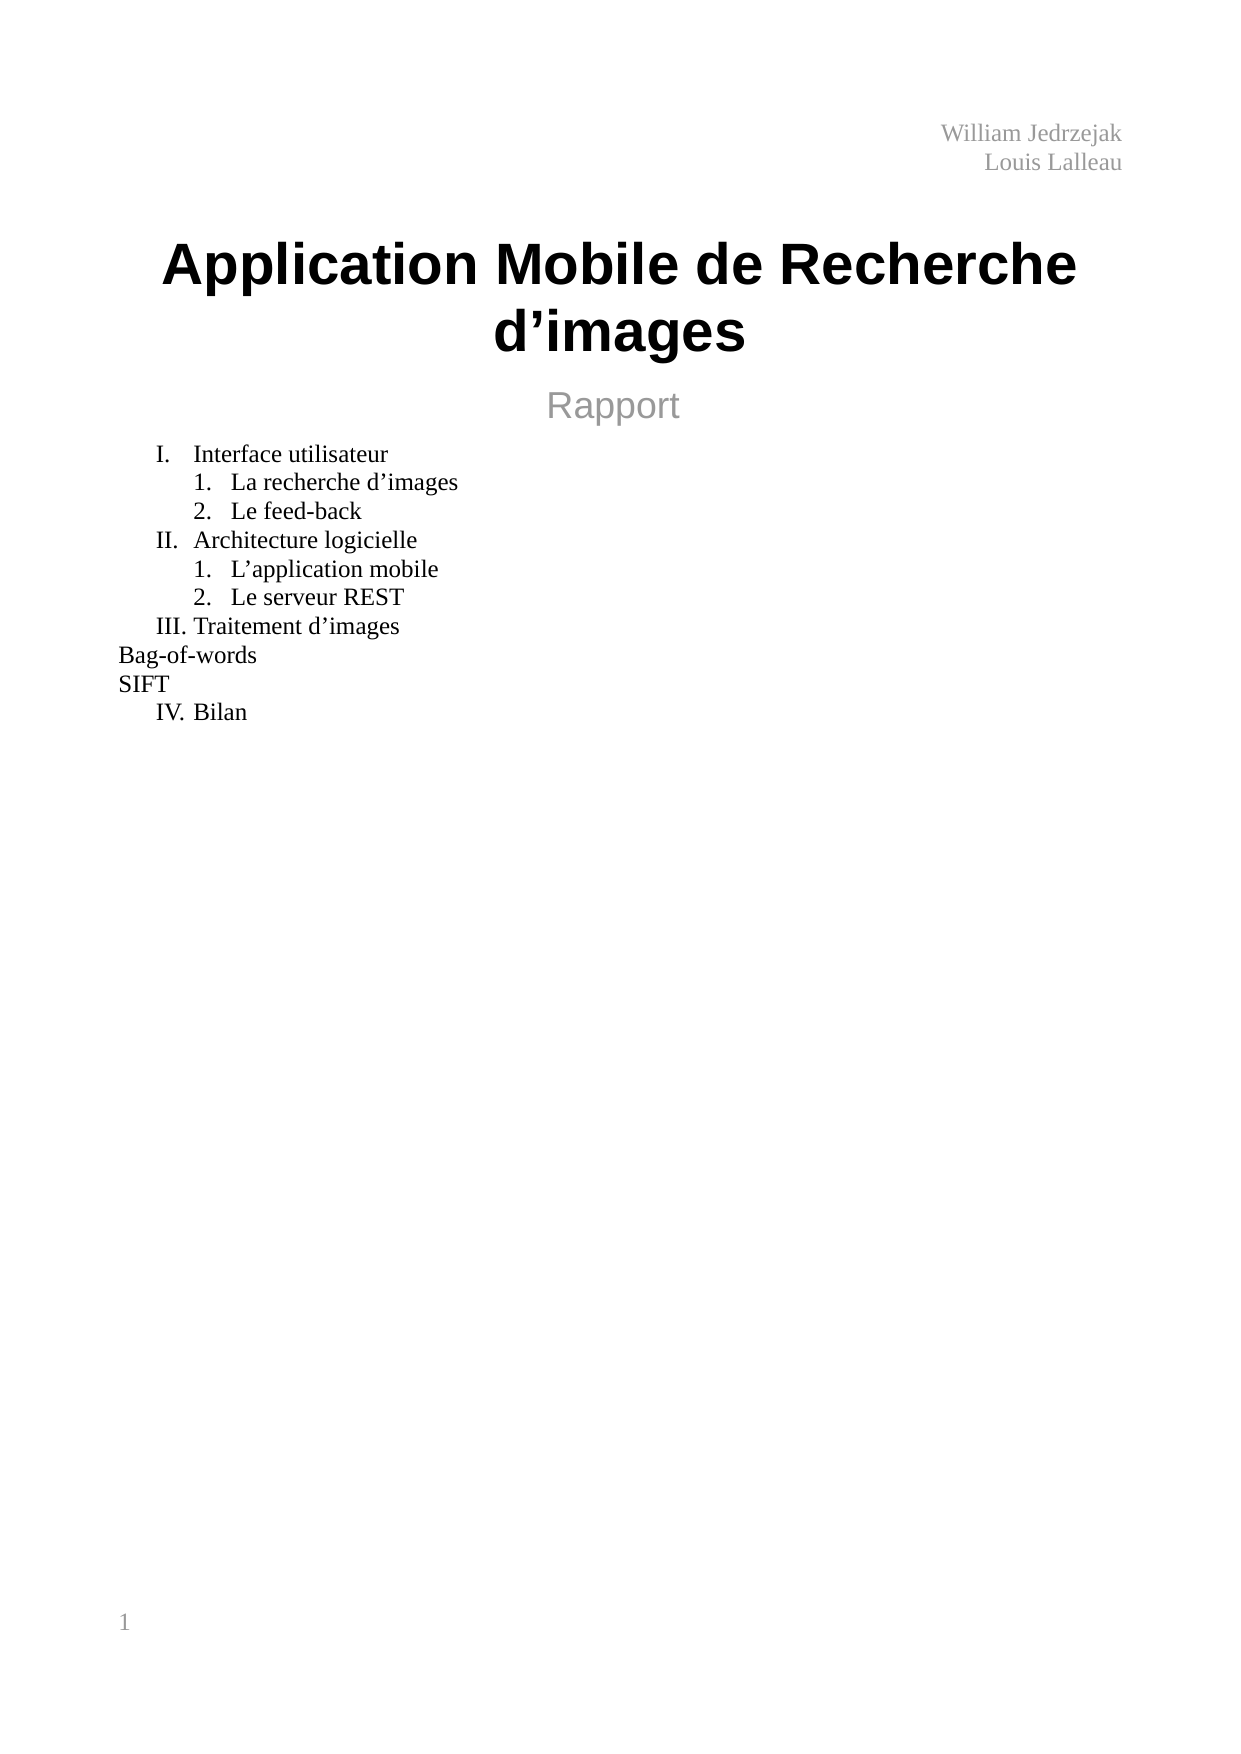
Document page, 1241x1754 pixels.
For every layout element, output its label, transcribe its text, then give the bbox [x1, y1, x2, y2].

title Application Mobile de Recherche d’images [118, 230, 1122, 364]
list Traitement d’images [156, 611, 1122, 640]
text Bag-of-words [118, 640, 1122, 669]
text SIFT [118, 669, 1122, 697]
list L’application mobile [193, 554, 1122, 582]
list Interface utilisateur [156, 439, 1122, 467]
list Le feed-back [193, 496, 1122, 525]
list Le serveur REST [193, 582, 1122, 611]
subtitle Rapport [118, 383, 1122, 426]
list La recherche d’images [193, 467, 1122, 496]
list Bilan [156, 697, 1122, 726]
list Architecture logicielle [156, 525, 1122, 554]
